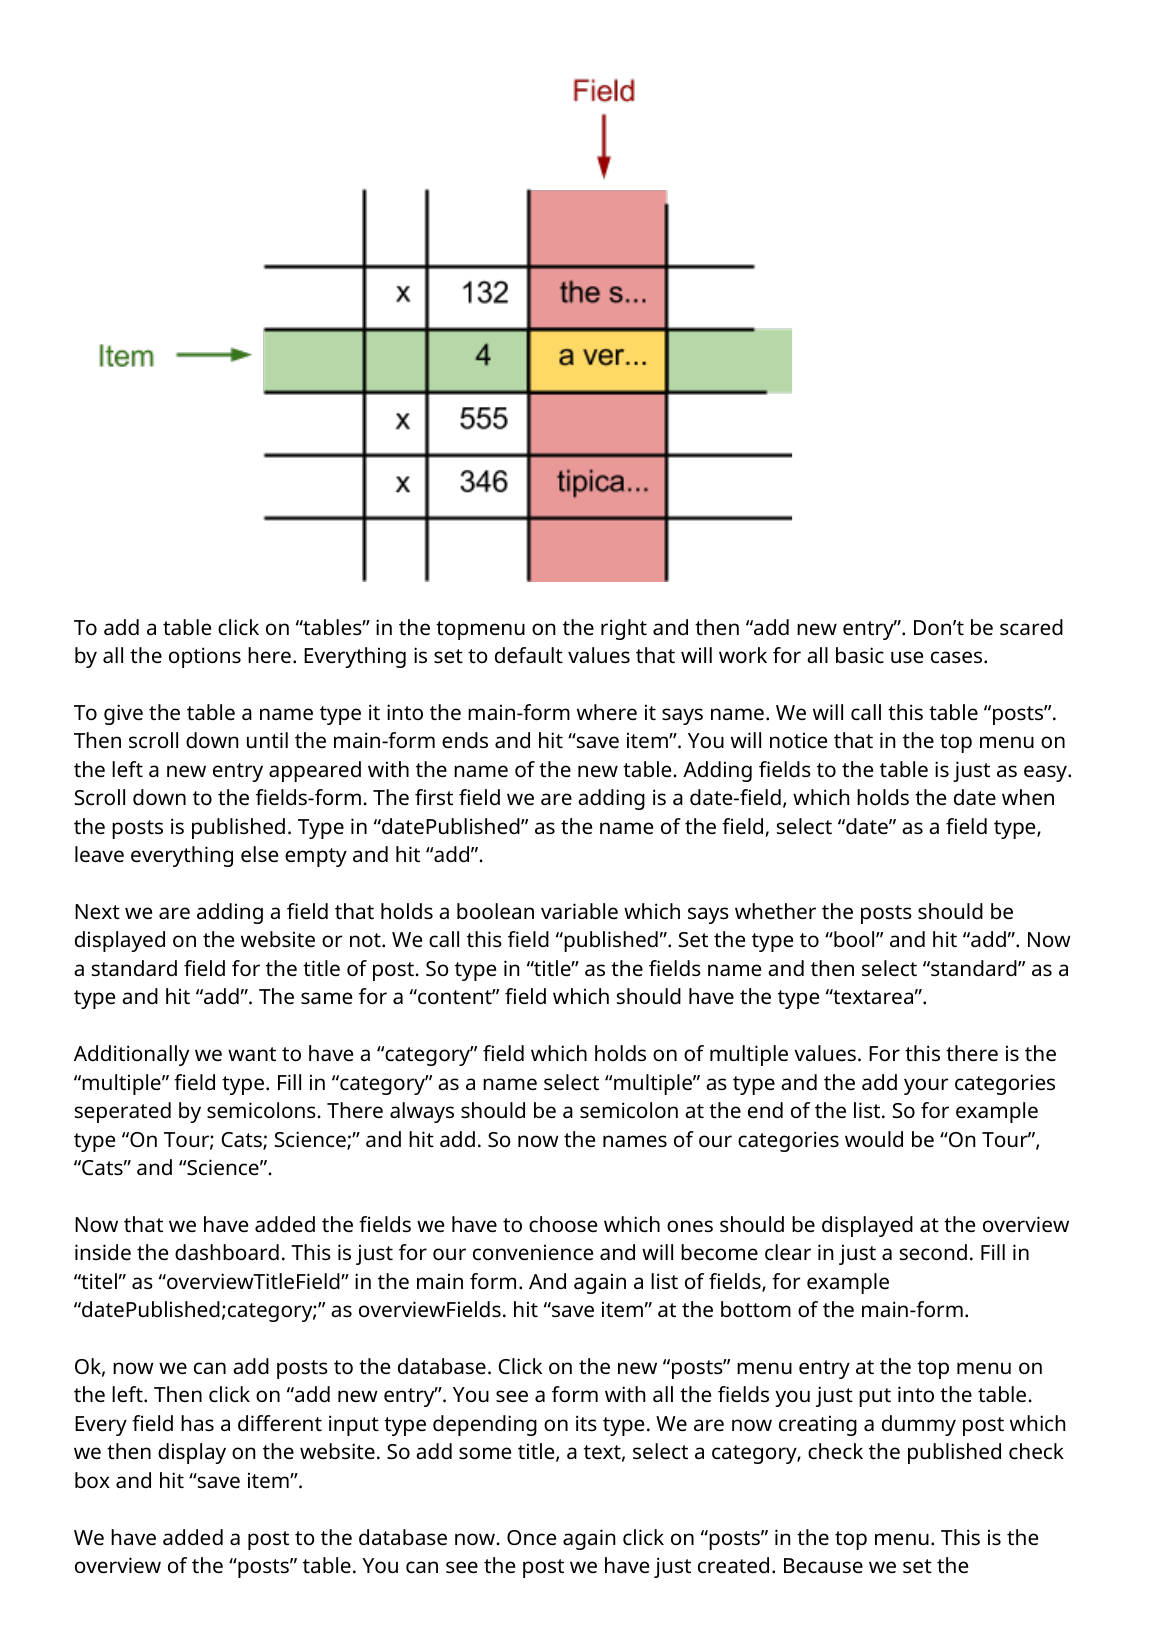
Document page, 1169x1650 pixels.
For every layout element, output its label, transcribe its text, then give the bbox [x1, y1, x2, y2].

text We have added a post to the database now. Once again click on “posts” in the top menu. This is the overview of the “posts” table. You can see the post we have just created. Because we set the [73, 1523, 1081, 1580]
text Additionally we want to have a “category” field which holds on of multiple values. For this there is the “multiple” field type. Fill in “category” as a name select “multiple” as type and the add your categories seperated by semicolons. There always should be a semicolon at the end of the list. So for example type “On Tour; Cats; Science;” and hit add. So now the names of our categories would be “On Tour”, “Cats” and “Science”. [73, 1039, 1081, 1182]
text Now that we have added the fields we have to choose which ones should be displayed at the overview inside the dashboard. This is just for our convenience and will become clear in just a second. Fill in “titel” as “overviewTitleField” in the main form. And again a list of fields, for example “datePublished;category;” as overviewFields. hit “save item” at the bottom of the main-form. [73, 1210, 1081, 1324]
text Next we are adding a field that holds a boolean variable which says whether the posts should be displayed on the website or not. We call this field “published”. Set the type to “bool” and hit “add”. Now a standard field for the title of post. So type in “title” as the fields name and then select “standard” as a type and hit “add”. The same for a “content” field which should have the type “textarea”. [73, 897, 1081, 1011]
picture [76, 65, 793, 582]
text To give the table a name type it into the main-form where it says name. We will call this table “posts”. Then scroll down until the main-form ends and hit “save item”. You will notice that in the top menu on the left a new entry appeared with the name of the new table. Adding fields to the table is just as easy. Scroll down to the fields-form. The first field we are adding is a date-field, which holds the date when the posts is published. Type in “datePublished” as the name of the field, select “date” as a field type, leave everything else empty and hit “add”. [73, 698, 1081, 869]
text Ok, now we can add posts to the database. Click on the new “posts” menu entry at the top menu on the left. Then click on “add new entry”. You see a form with all the fields you just put into the table. Every field has a different input type depending on its type. We are now creating a dummy post which we then display on the website. So add some title, a text, select a category, check the published check box and hit “save item”. [73, 1352, 1081, 1494]
text To add a table click on “tables” in the topmenu on the right and then “add new entry”. Don’t be scared by all the options here. Everything is set to default values that will work for all basic use cases. [73, 613, 1081, 670]
